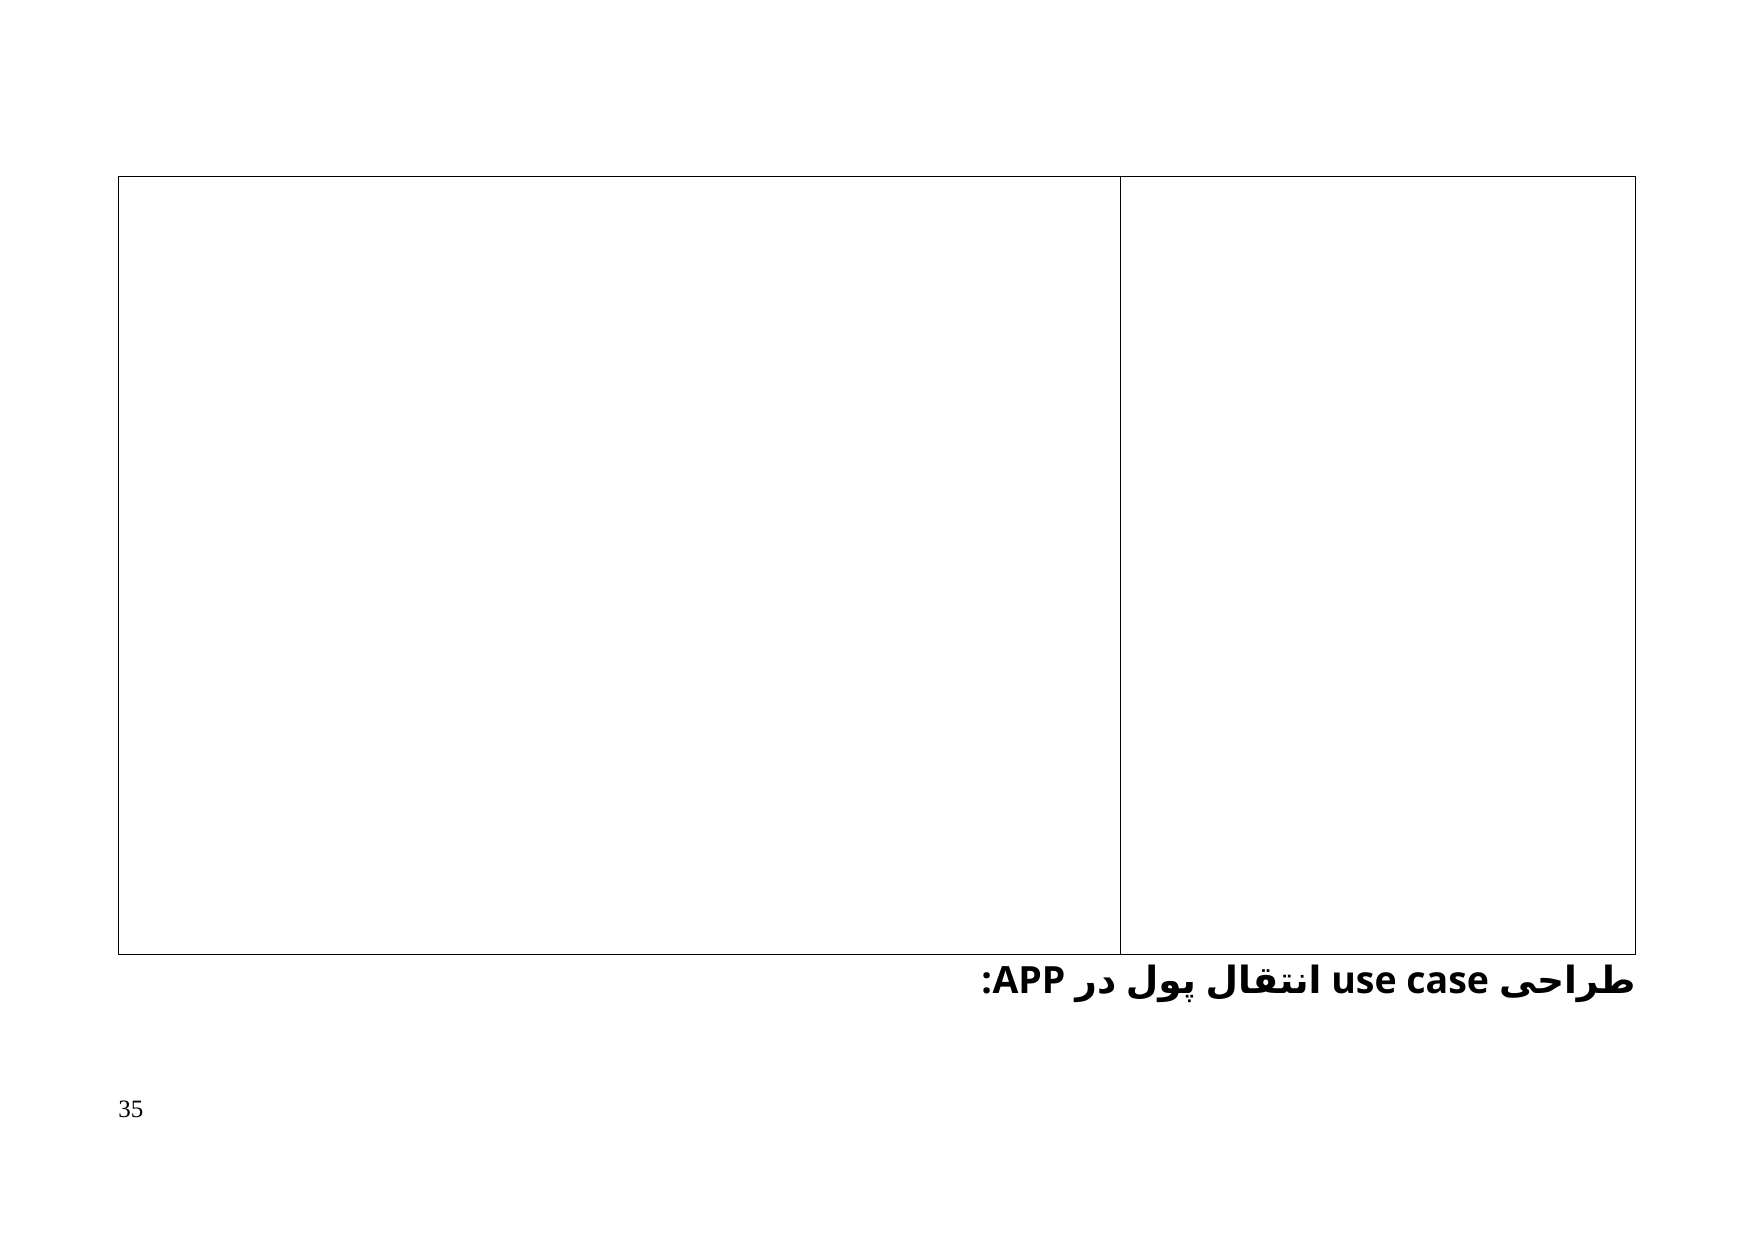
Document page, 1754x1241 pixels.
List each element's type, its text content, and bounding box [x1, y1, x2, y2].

table_cell [1121, 177, 1635, 953]
table_cell [119, 177, 1120, 953]
text طراحی use case انتقال پول در APP: [118, 955, 1635, 1009]
